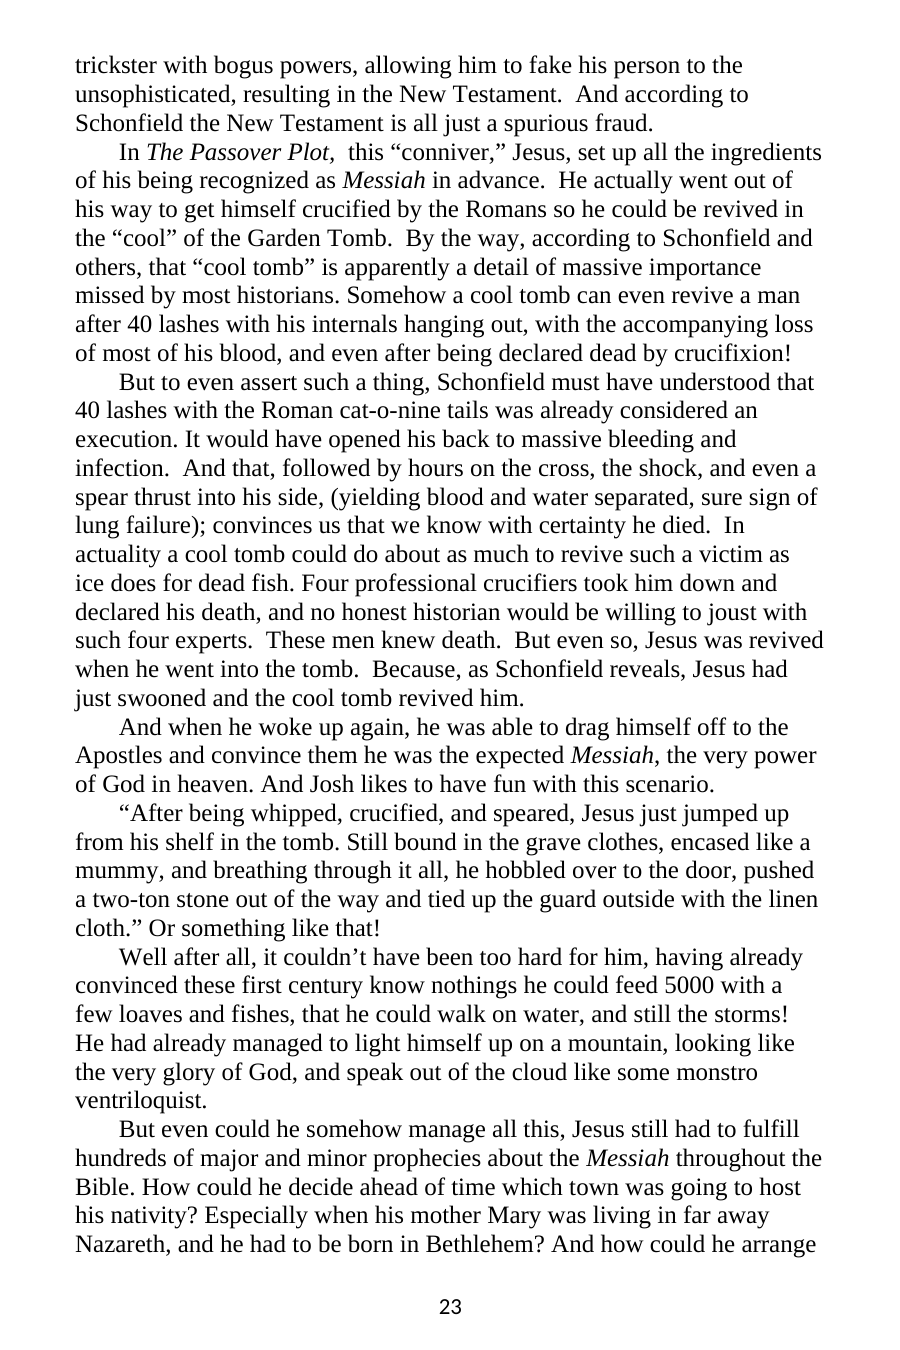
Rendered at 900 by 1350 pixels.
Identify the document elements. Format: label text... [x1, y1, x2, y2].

text But even could he somehow manage all this, Jesus still had to fulfill hundreds of major and minor prophecies about the Messiah throughout the Bible. How could he decide ahead of time which town was going to host his nativity? Especially when his mother Mary was living in far away Nazareth, and he had to be born in Bethlehem? And how could he arrange [75, 1114, 825, 1258]
text In The Passover Plot, this “conniver,” Jesus, set up all the ingredients of his being recognized as Messiah in advance. He actually went out of his way to get himself crucified by the Romans so he could be revived in the “cool” of the Garden Tomb. By the way, according to Schonfield and others, that “cool tomb” is apparently a detail of massive importance missed by most historians. Somehow a cool tomb can even revive a man after 40 lashes with his internals hanging out, with the accompanying loss of most of his blood, and even after being declared dead by crucifixion! [75, 137, 825, 367]
text But to even assert such a thing, Schonfield must have understood that 40 lashes with the Roman cat-o-nine tails was already considered an execution. It would have opened his back to massive bleeding and infection. And that, followed by hours on the cross, the shock, and even a spear thrust into his side, (yielding blood and water separated, sure sign of lung failure); convinces us that we know with certainty he died. In actuality a cool tomb could do about as much to revive such a victim as ice does for dead fish. Four professional crucifiers took him down and declared his death, and no honest historian would be willing to joust with such four experts. These men knew death. But even so, Jesus was revived when he went into the tomb. Because, as Schonfield reveals, Jesus had just swooned and the cool tomb revived him. [75, 367, 825, 712]
text And when he woke up again, he was able to drag himself off to the Apostles and convince them he was the expected Messiah, the very power of God in heaven. And Josh likes to have fun with this scenario. [75, 712, 825, 798]
text Well after all, it couldn’t have been too hard for him, having already convinced these first century know nothings he could feed 5000 with a few loaves and fishes, that he could walk on water, and still the storms! He had already managed to light himself up on a mountain, looking like the very glory of God, and speak out of the cloud like some monstro ventriloquist. [75, 942, 825, 1114]
text “After being whipped, crucified, and speared, Jesus just jumped up from his shelf in the tomb. Still bound in the grave clothes, encased like a mummy, and breathing through it all, he hobbled over to the door, pushed a two-ton stone out of the way and tied up the guard outside with the linen cloth.” Or something like that! [75, 798, 825, 942]
text trickster with bogus powers, allowing him to fake his person to the unsophisticated, resulting in the New Testament. And according to Schonfield the New Testament is all just a spurious fraud. [75, 51, 825, 137]
